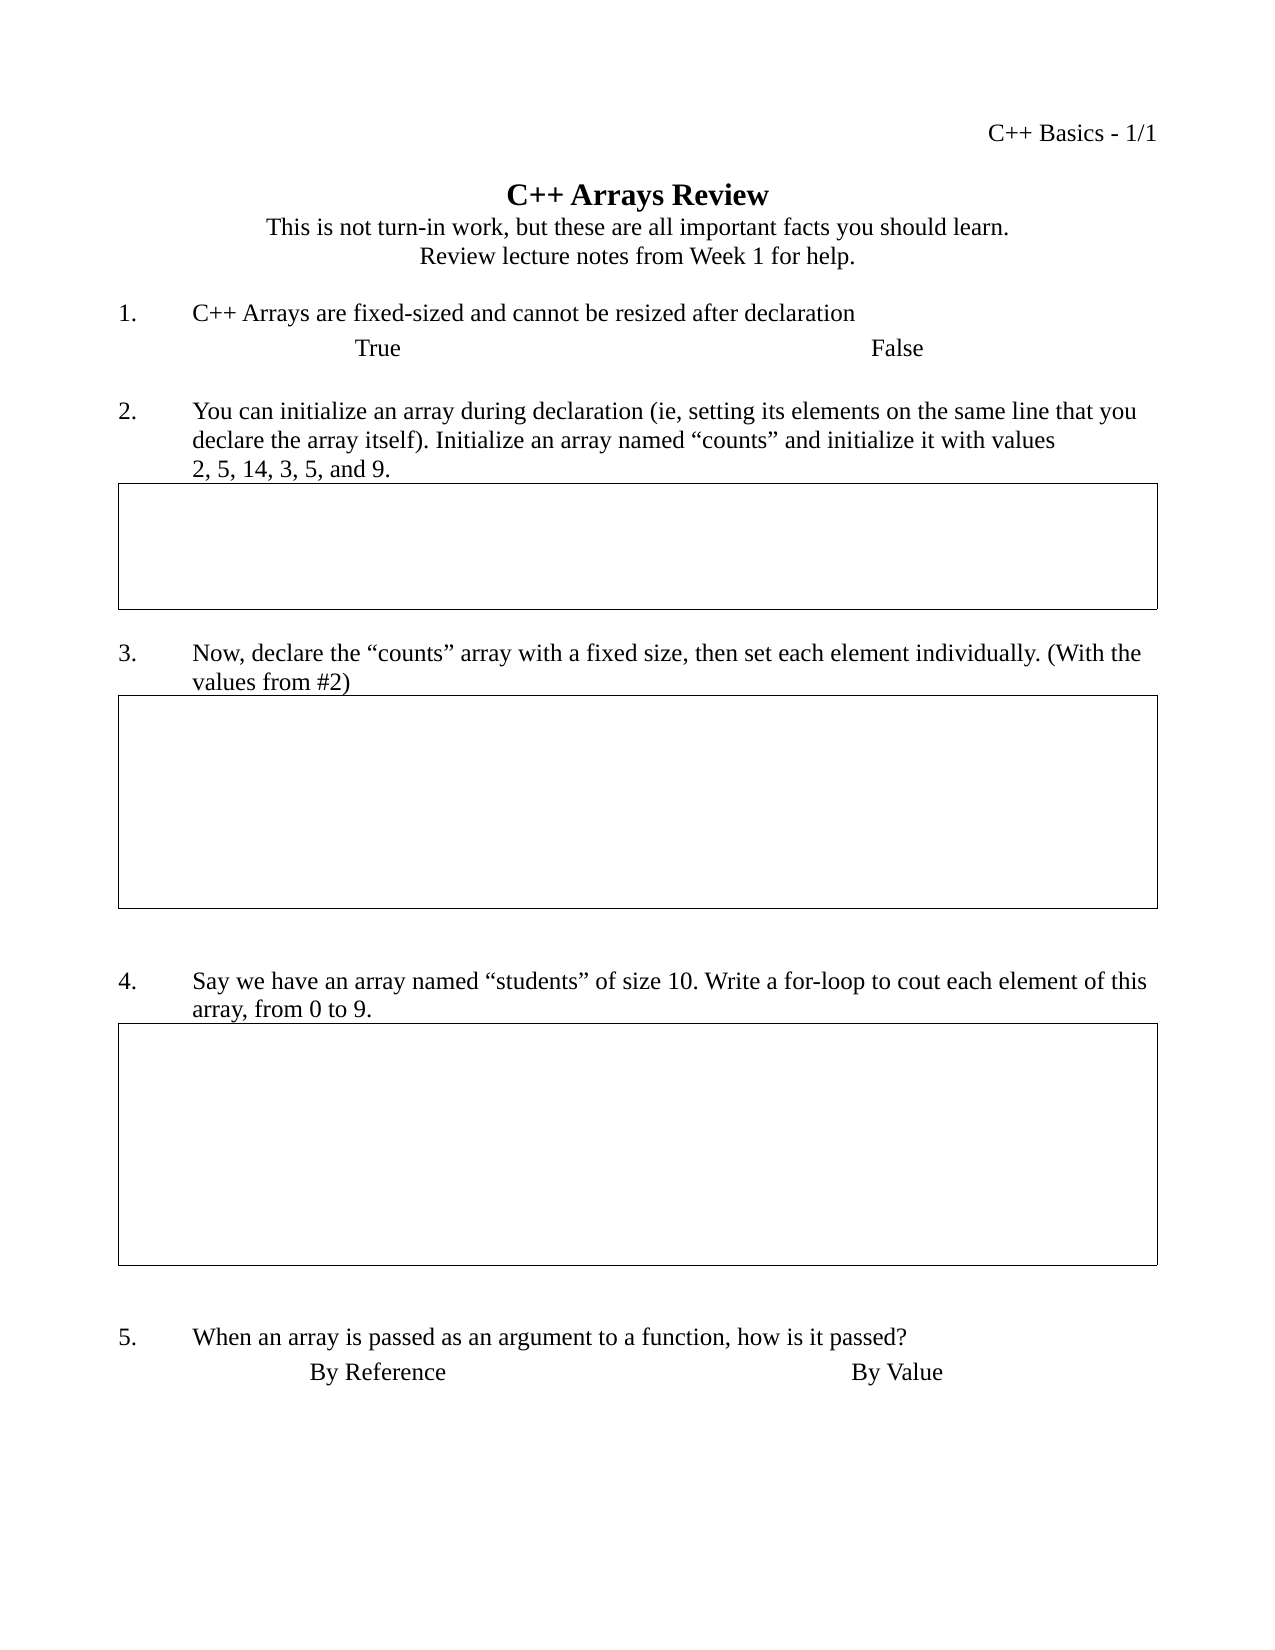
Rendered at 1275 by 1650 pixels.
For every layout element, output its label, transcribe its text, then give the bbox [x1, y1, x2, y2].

table_header False [638, 327, 1157, 367]
text This is not turn-in work, but these are all important facts you should learn. [118, 212, 1157, 241]
text 4. Say we have an array named “students” of size 10. Write a for-loop to cout each element of this array, from 0 to 9. [118, 966, 1157, 1023]
table_header By Reference [118, 1351, 637, 1391]
table_header [119, 696, 1157, 908]
text C++ Arrays Review [118, 176, 1157, 212]
table_header [119, 1024, 1157, 1265]
text 5. When an array is passed as an argument to a function, how is it passed? [118, 1322, 1157, 1351]
text Review lecture notes from Week 1 for help. [118, 241, 1157, 270]
table_header By Value [638, 1351, 1157, 1391]
table_header True [118, 327, 637, 367]
text 2. You can initialize an array during declaration (ie, setting its elements on the same line that you declare the array itself). Initialize an array named “counts” and initialize it with values 2, 5, 14, 3, 5, and 9. [118, 396, 1157, 482]
table_header [119, 484, 1157, 609]
text 3. Now, declare the “counts” array with a fixed size, then set each element individually. (With the values from #2) [118, 638, 1157, 695]
text 1. C++ Arrays are fixed-sized and cannot be resized after declaration [118, 298, 1157, 327]
